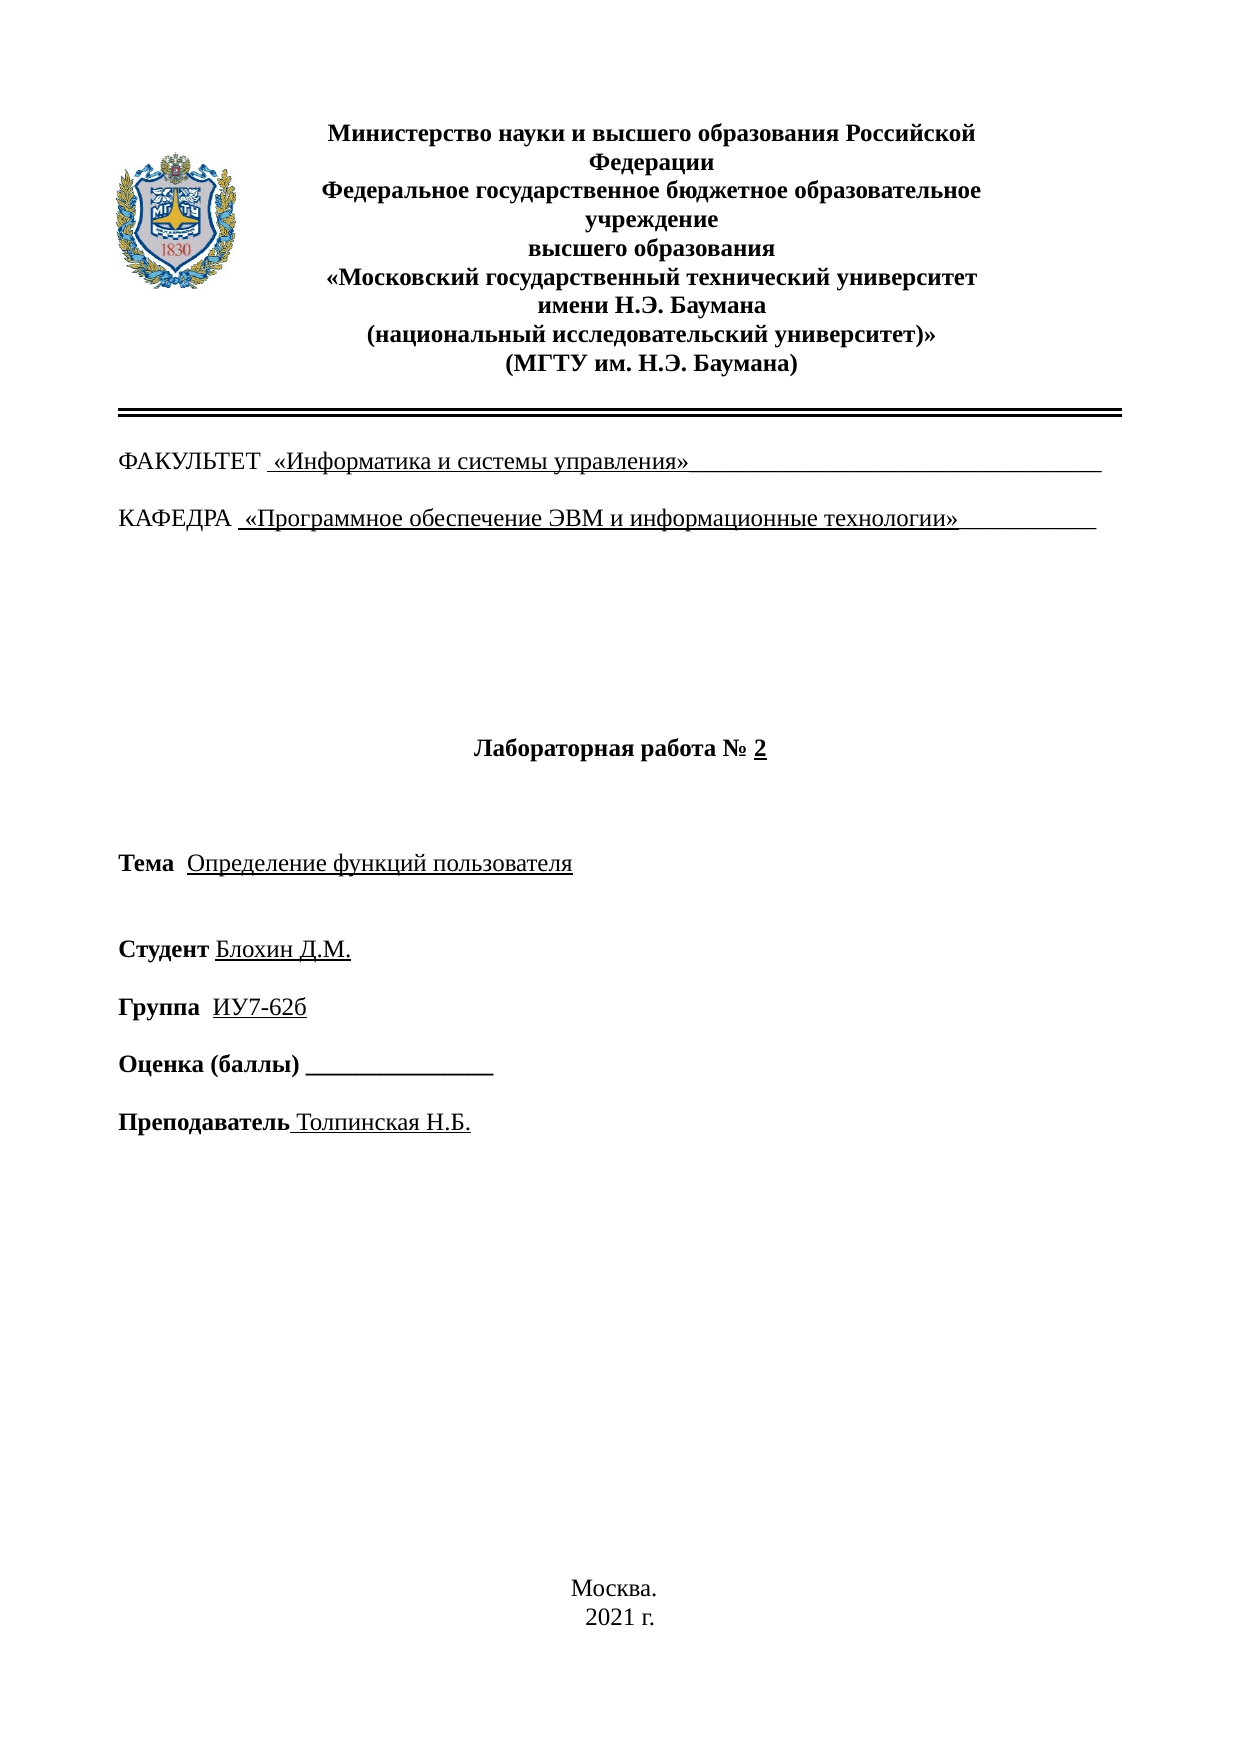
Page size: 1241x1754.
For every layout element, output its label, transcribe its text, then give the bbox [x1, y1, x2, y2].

text Лабораторная работа № 2 [118, 733, 1122, 762]
table_header Тема Определение функций пользователя Студент Блохин Д.М. Группа ИУ7-62б Оценка (баллы) _______________ Преподаватель Толпинская Н.Б. [107, 820, 1063, 1286]
text Москва. [118, 1573, 1122, 1602]
table_header [1063, 820, 1104, 1286]
text ФАКУЛЬТЕТ «Информатика и системы управления»_________________________________ [118, 446, 1122, 474]
table_header [107, 118, 251, 377]
text КАФЕДРА «Программное обеспечение ЭВМ и информационные технологии»___________ [118, 503, 1122, 532]
text 2021 г. [118, 1602, 1122, 1631]
table_header Министерство науки и высшего образования Российской Федерации Федеральное государственное бюджетное образовательное учреждение высшего образования «Московский государственный технический университет имени Н.Э. Баумана (национальный исследовательский университет)» (МГТУ им. Н.Э. Баумана) [251, 118, 1052, 377]
